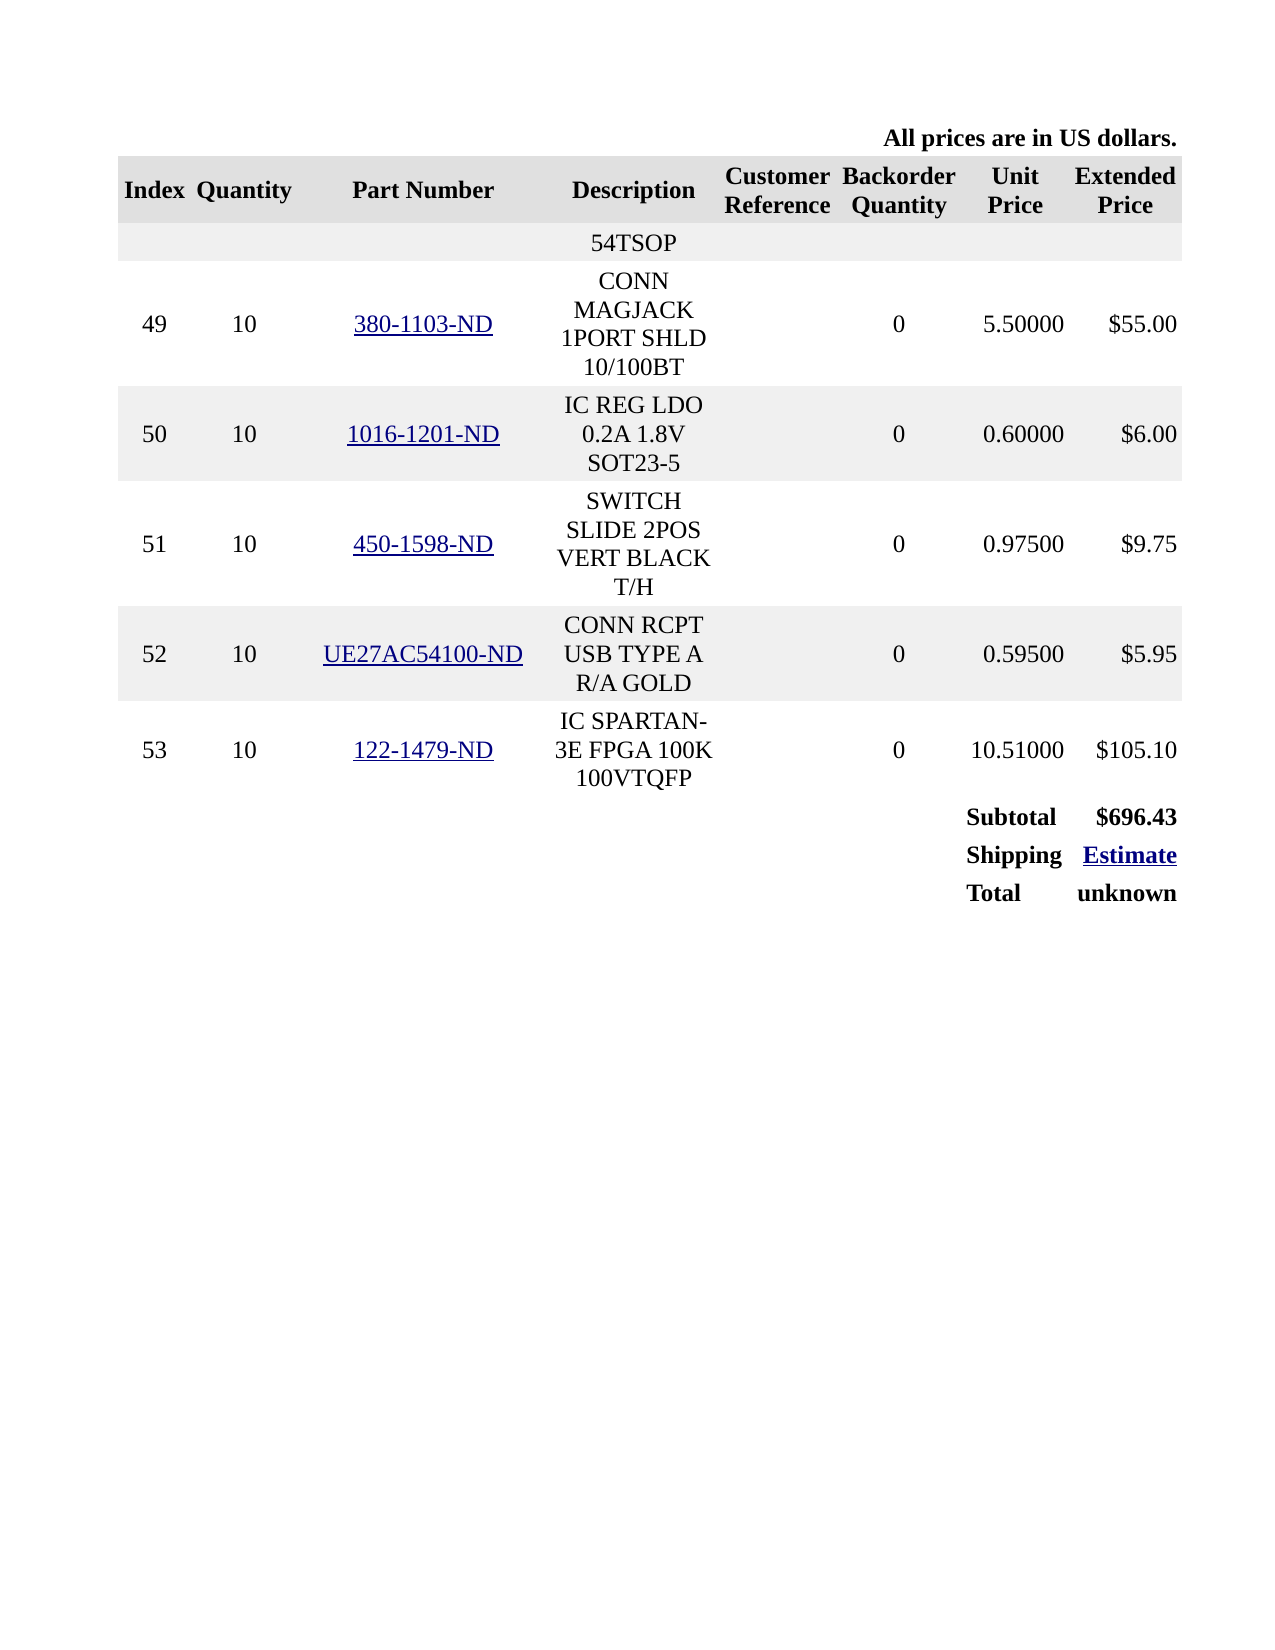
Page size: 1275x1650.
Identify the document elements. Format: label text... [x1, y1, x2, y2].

table_cell 450-1598-ND [298, 481, 549, 606]
table_cell 10 [191, 261, 298, 386]
table_cell SWITCH SLIDE 2POS VERT BLACK T/H [549, 481, 718, 606]
table_cell Part Number [298, 156, 549, 223]
table_cell CONN RCPT USB TYPE A R/A GOLD [549, 606, 718, 701]
table_cell 54TSOP [549, 223, 718, 261]
table_cell [118, 797, 961, 835]
table_cell [191, 223, 298, 261]
table_cell Quantity [191, 156, 298, 223]
table_cell Shipping [961, 835, 1069, 873]
table_cell 49 [118, 261, 191, 386]
table_cell IC SPARTAN-3E FPGA 100K 100VTQFP [549, 701, 718, 797]
table_cell [719, 606, 836, 701]
table_cell 0 [836, 386, 961, 481]
table_cell 0 [836, 606, 961, 701]
table_cell [719, 261, 836, 386]
table_cell $55.00 [1069, 261, 1182, 386]
table_cell 0.97500 [961, 481, 1069, 606]
table_cell [1069, 223, 1182, 261]
table_cell Unit Price [961, 156, 1069, 223]
table_cell 5.50000 [961, 261, 1069, 386]
table_cell IC REG LDO 0.2A 1.8V SOT23-5 [549, 386, 718, 481]
table_cell 10 [191, 481, 298, 606]
table_cell UE27AC54100-ND [298, 606, 549, 701]
table_cell [719, 223, 836, 261]
table_cell 10.51000 [961, 701, 1069, 797]
table_cell 0 [836, 701, 961, 797]
table_cell Index [118, 156, 191, 223]
table_header All prices are in US dollars. [118, 118, 1182, 156]
table_cell 122-1479-ND [298, 701, 549, 797]
table_cell 53 [118, 701, 191, 797]
table_cell CONN MAGJACK 1PORT SHLD 10/100BT [549, 261, 718, 386]
table_cell [118, 873, 961, 911]
table_cell [118, 835, 961, 873]
table_cell $9.75 [1069, 481, 1182, 606]
table_cell 1016-1201-ND [298, 386, 549, 481]
table_cell 51 [118, 481, 191, 606]
table_cell 10 [191, 701, 298, 797]
table_cell unknown [1069, 873, 1182, 911]
table_cell Extended Price [1069, 156, 1182, 223]
table_cell 0 [836, 481, 961, 606]
table_cell Backorder Quantity [836, 156, 961, 223]
table_cell [118, 223, 191, 261]
table_cell [719, 386, 836, 481]
table_cell Subtotal [961, 797, 1069, 835]
table_cell 52 [118, 606, 191, 701]
table_cell $105.10 [1069, 701, 1182, 797]
table_cell 10 [191, 386, 298, 481]
table_cell 380-1103-ND [298, 261, 549, 386]
table_cell [719, 481, 836, 606]
table_cell Total [961, 873, 1069, 911]
table_cell Estimate [1069, 835, 1182, 873]
table_cell 10 [191, 606, 298, 701]
table_cell $696.43 [1069, 797, 1182, 835]
table_cell [298, 223, 549, 261]
table_cell 0.59500 [961, 606, 1069, 701]
table_cell 0.60000 [961, 386, 1069, 481]
table_cell [836, 223, 961, 261]
table_cell 0 [836, 261, 961, 386]
table_cell Description [549, 156, 718, 223]
table_cell $5.95 [1069, 606, 1182, 701]
table_cell [719, 701, 836, 797]
table_cell Customer Reference [719, 156, 836, 223]
table_cell $6.00 [1069, 386, 1182, 481]
table_cell [961, 223, 1069, 261]
table_cell 50 [118, 386, 191, 481]
